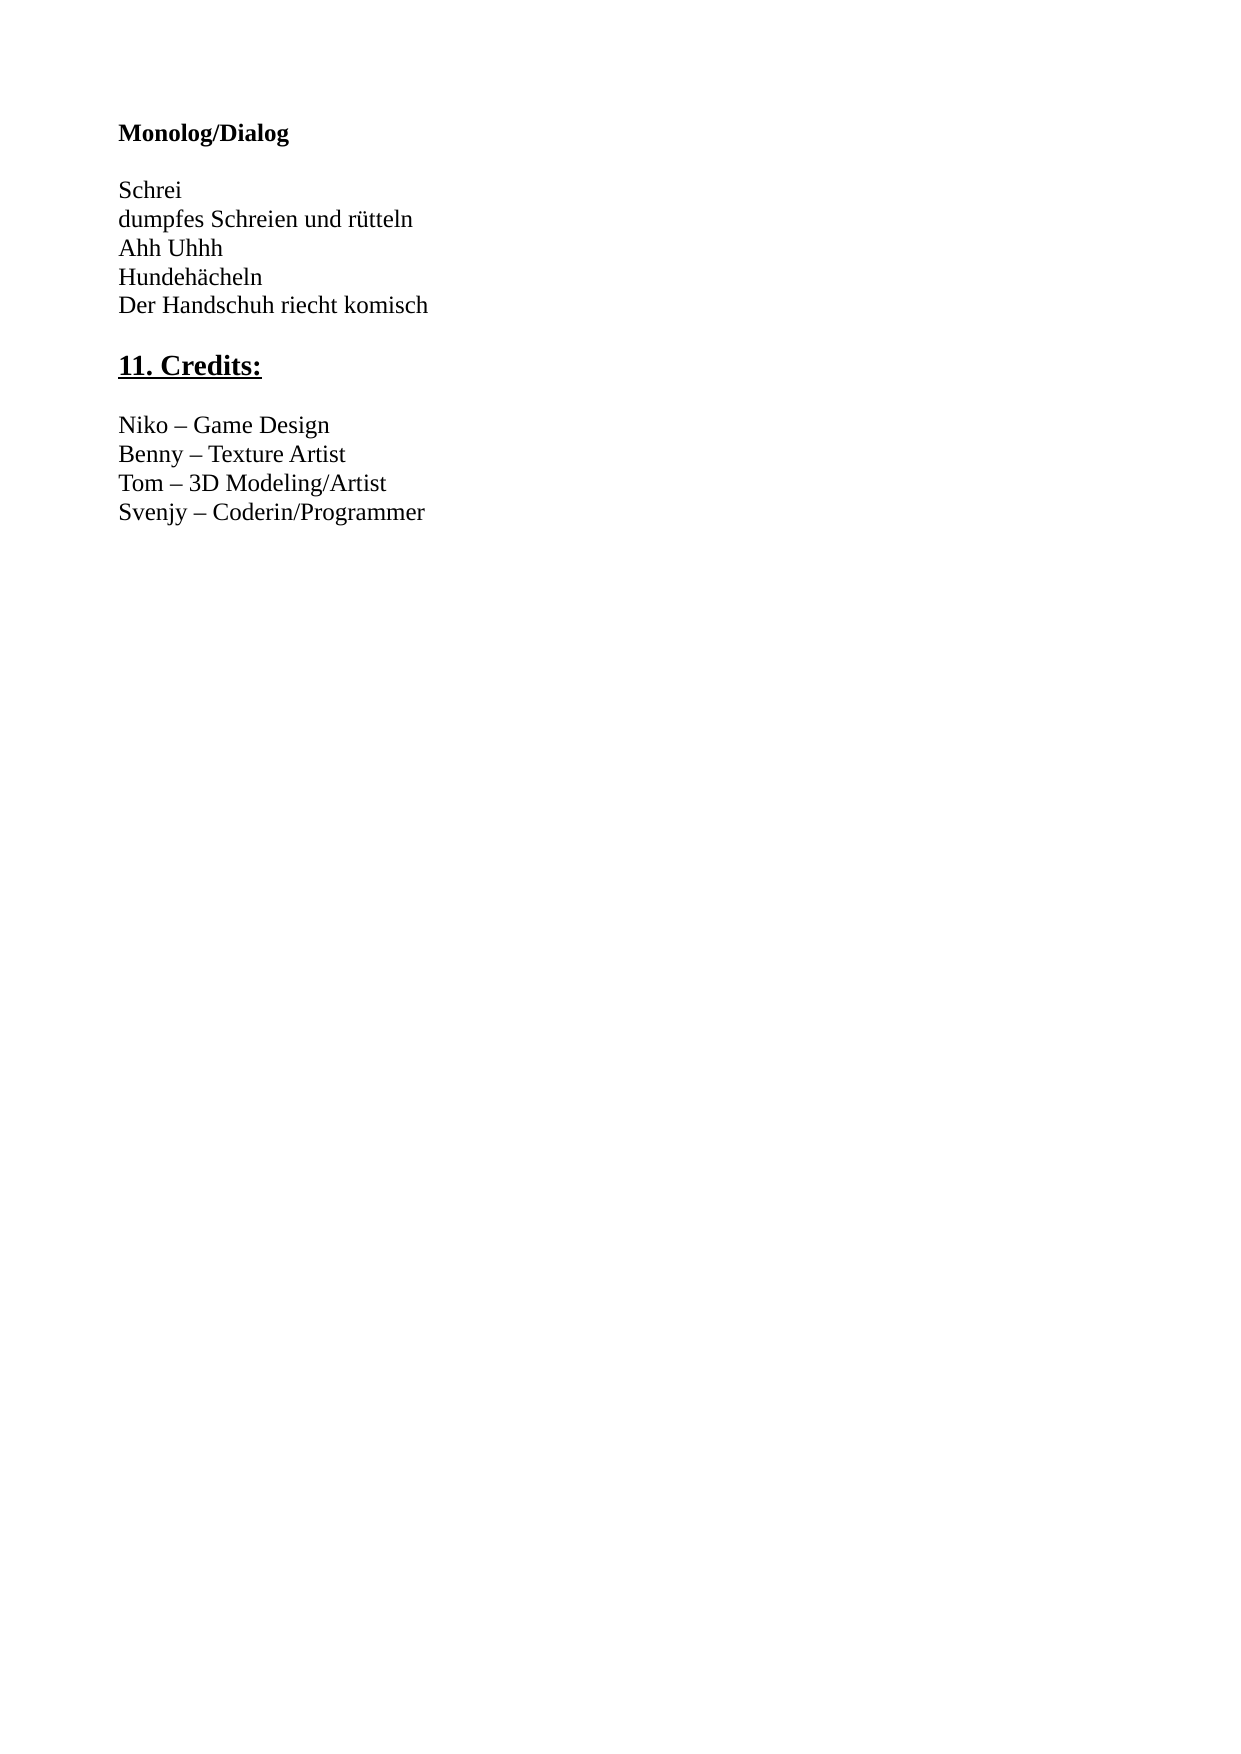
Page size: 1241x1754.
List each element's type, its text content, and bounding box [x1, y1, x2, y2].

text 11. Credits: [118, 348, 1122, 382]
text Benny – Texture Artist [118, 439, 1122, 468]
text Schrei [118, 176, 1122, 204]
text Ahh Uhhh [118, 233, 1122, 262]
text Monolog/Dialog [118, 118, 1122, 147]
text dumpfes Schreien und rütteln [118, 204, 1122, 233]
text Hundehächeln [118, 262, 1122, 291]
text Niko – Game Design [118, 410, 1122, 439]
text Der Handschuh riecht komisch [118, 291, 1122, 319]
text Svenjy – Coderin/Programmer [118, 497, 1122, 525]
text Tom – 3D Modeling/Artist [118, 468, 1122, 497]
